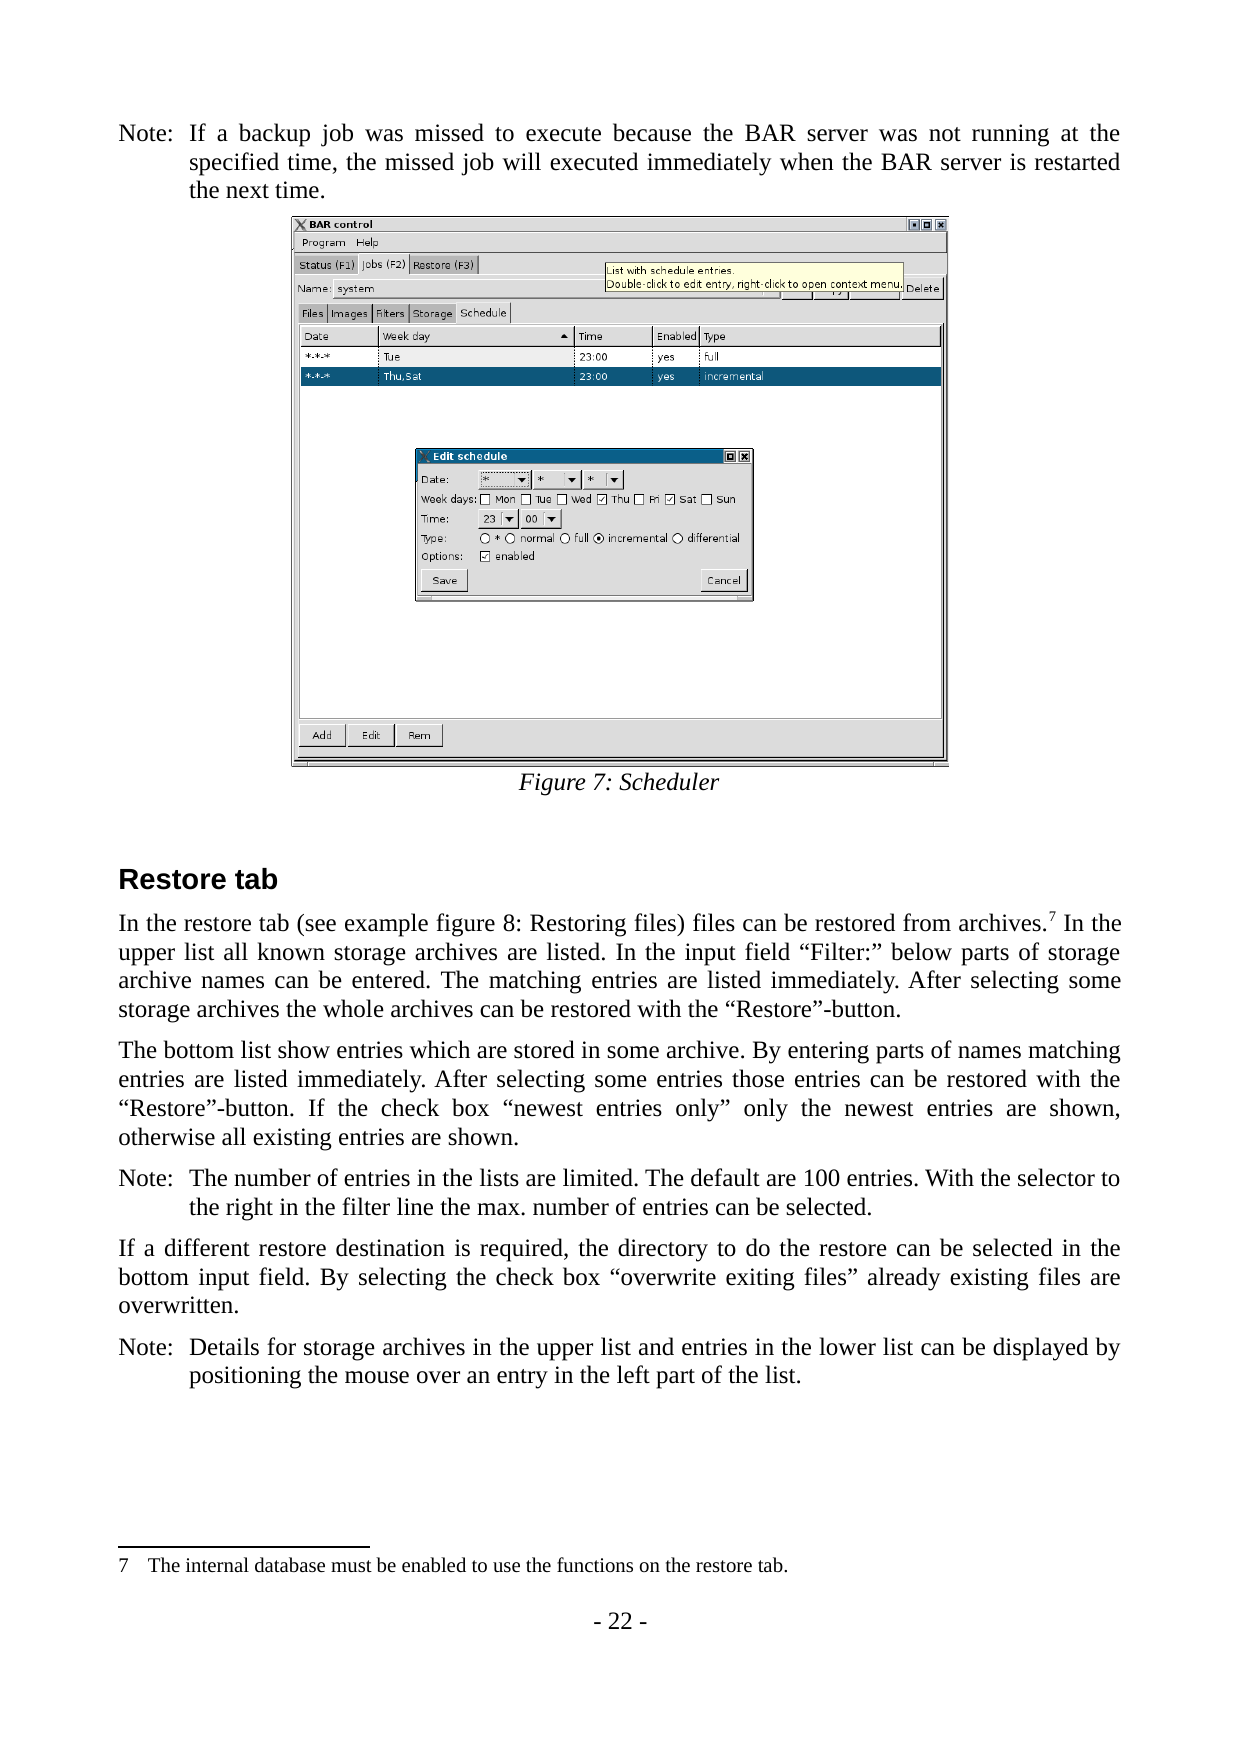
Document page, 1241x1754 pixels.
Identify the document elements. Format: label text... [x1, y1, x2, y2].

text Note: If a backup job was missed to execute because the BAR server was not running at the specified time, the missed job will executed immediately when the BAR server is restarted the next time. [118, 118, 1122, 204]
text Note: Details for storage archives in the upper list and entries in the lower list can be displayed by positioning the mouse over an entry in the left part of the list. [118, 1332, 1122, 1389]
text Figure 7: Scheduler [291, 767, 949, 796]
text The bottom list show entries which are stored in some archive. By entering parts of names matching entries are listed immediately. After selecting some entries those entries can be restored with the “Restore”-button. If the check box “newest entries only” only the newest entries are shown, otherwise all existing entries are shown. [118, 1035, 1122, 1150]
subtitle Restore tab [118, 862, 1122, 895]
picture [291, 216, 949, 767]
text Note: The number of entries in the lists are limited. The default are 100 entries. With the selector to the right in the filter line the max. number of entries can be selected. [118, 1163, 1122, 1220]
text The internal database must be enabled to use the functions on the restore tab. [118, 1553, 1122, 1577]
text If a different restore destination is required, the directory to do the restore can be selected in the bottom input field. By selecting the check box “overwrite exiting files” already existing files are overwritten. [118, 1233, 1122, 1319]
text In the restore tab (see example figure 8: Restoring files) files can be restored from archives. In the upper list all known storage archives are listed. In the input field “Filter:” below parts of storage archive names can be entered. The matching entries are listed immediately. After selecting some storage archives the whole archives can be restored with the “Restore”-button. [118, 908, 1122, 1023]
